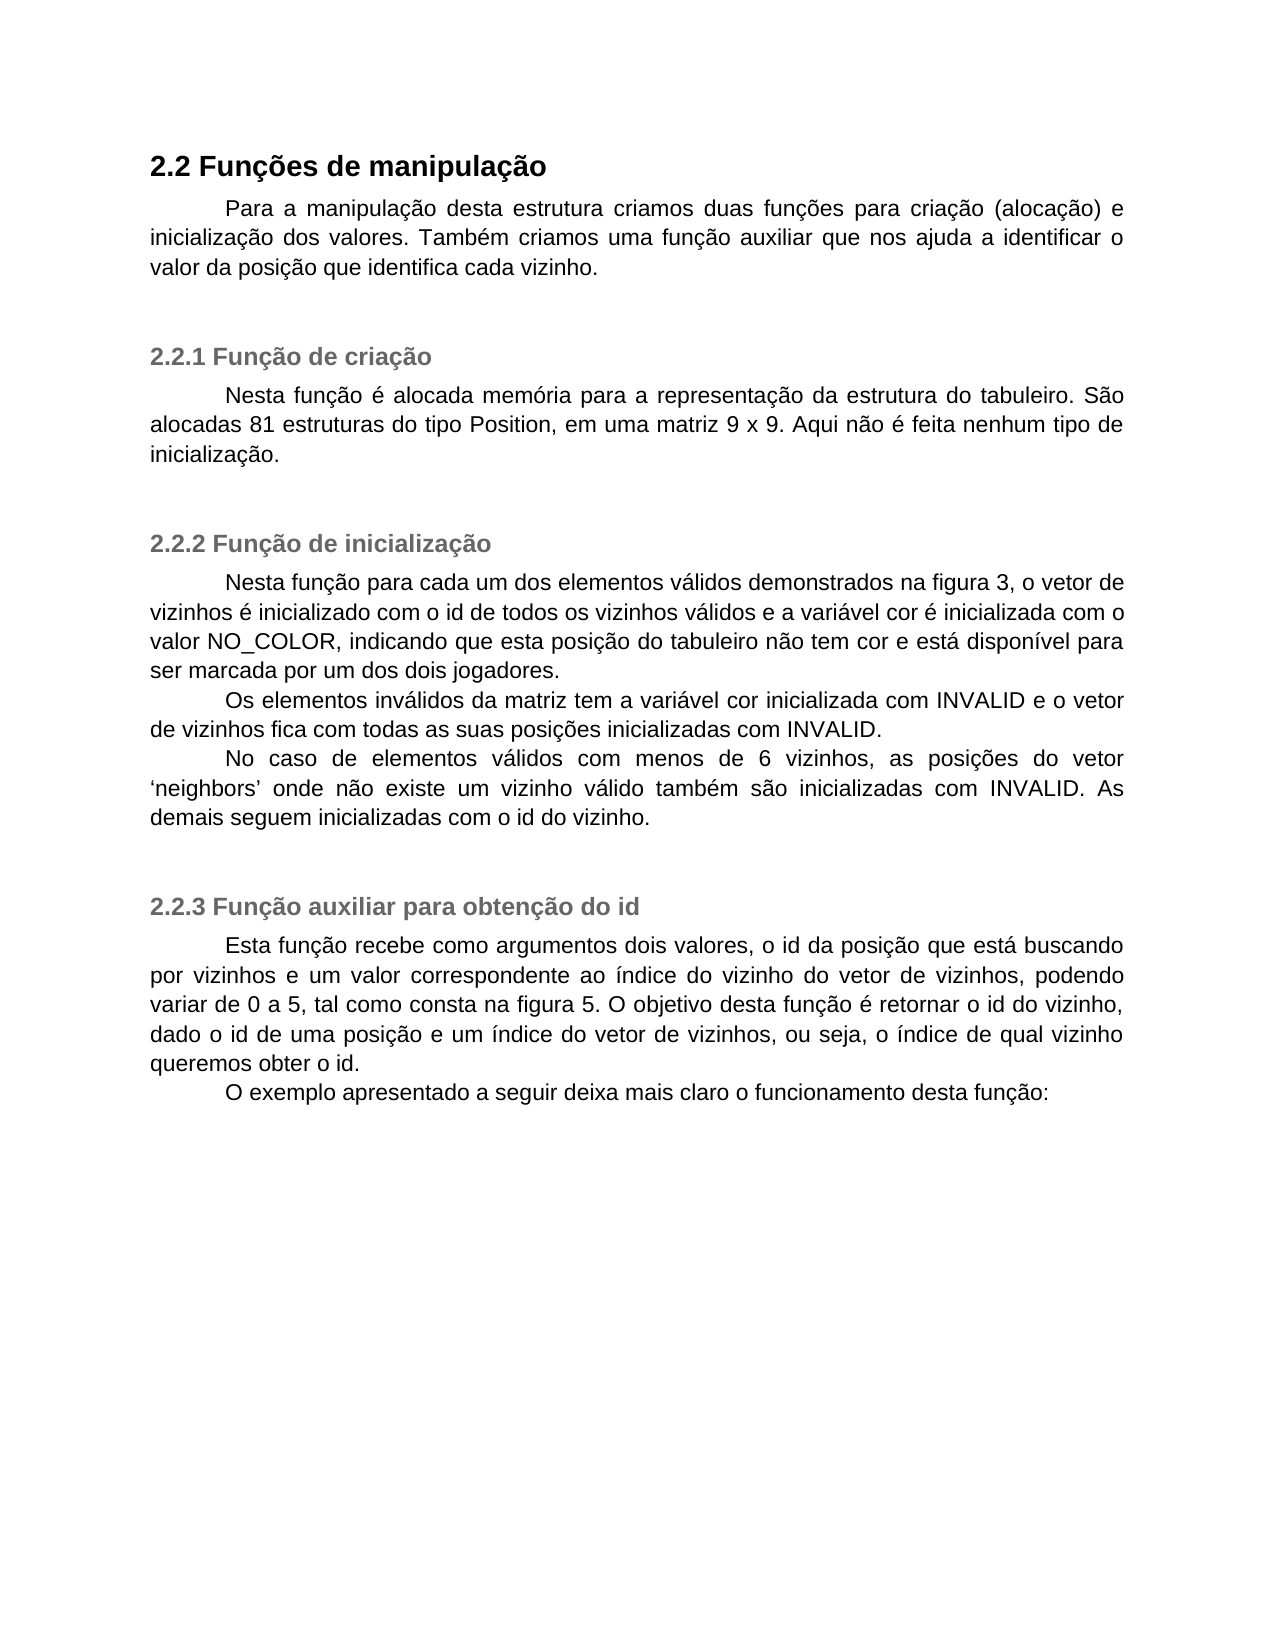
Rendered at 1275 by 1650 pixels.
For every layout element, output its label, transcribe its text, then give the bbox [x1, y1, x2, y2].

subtitle 2.2 Funções de manipulação [150, 150, 1125, 183]
text O exemplo apresentado a seguir deixa mais claro o funcionamento desta função: [150, 1080, 1125, 1106]
subtitle 2.2.1 Função de criação [150, 342, 1125, 370]
text Nesta função para cada um dos elementos válidos demonstrados na figura 3, o vetor de vizinhos é inicializado com o id de todos os vizinhos válidos e a variável cor é inicializada com o valor NO_COLOR, indicando que esta posição do tabuleiro não tem cor e está disponível para ser marcada por um dos dois jogadores. [150, 570, 1125, 684]
subtitle 2.2.3 Função auxiliar para obtenção do id [150, 893, 1125, 921]
text No caso de elementos válidos com menos de 6 vizinhos, as posições do vetor ‘neighbors’ onde não existe um vizinho válido também são inicializadas com INVALID. As demais seguem inicializadas com o id do vizinho. [150, 746, 1125, 831]
text Os elementos inválidos da matriz tem a variável cor inicializada com INVALID e o vetor de vizinhos fica com todas as suas posições inicializadas com INVALID. [150, 687, 1125, 742]
text Esta função recebe como argumentos dois valores, o id da posição que está buscando por vizinhos e um valor correspondente ao índice do vizinho do vetor de vizinhos, podendo variar de 0 a 5, tal como consta na figura 5. O objetivo desta função é retornar o id do vizinho, dado o id de uma posição e um índice do vetor de vizinhos, ou seja, o índice de qual vizinho queremos obter o id. [150, 933, 1125, 1076]
text Para a manipulação desta estrutura criamos duas funções para criação (alocação) e inicialização dos valores. Também criamos uma função auxiliar que nos ajuda a identificar o valor da posição que identifica cada vizinho. [150, 196, 1125, 280]
text Nesta função é alocada memória para a representação da estrutura do tabuleiro. São alocadas 81 estruturas do tipo Position, em uma matriz 9 x 9. Aqui não é feita nenhum tipo de inicialização. [150, 383, 1125, 467]
subtitle 2.2.2 Função de inicialização [150, 529, 1125, 557]
